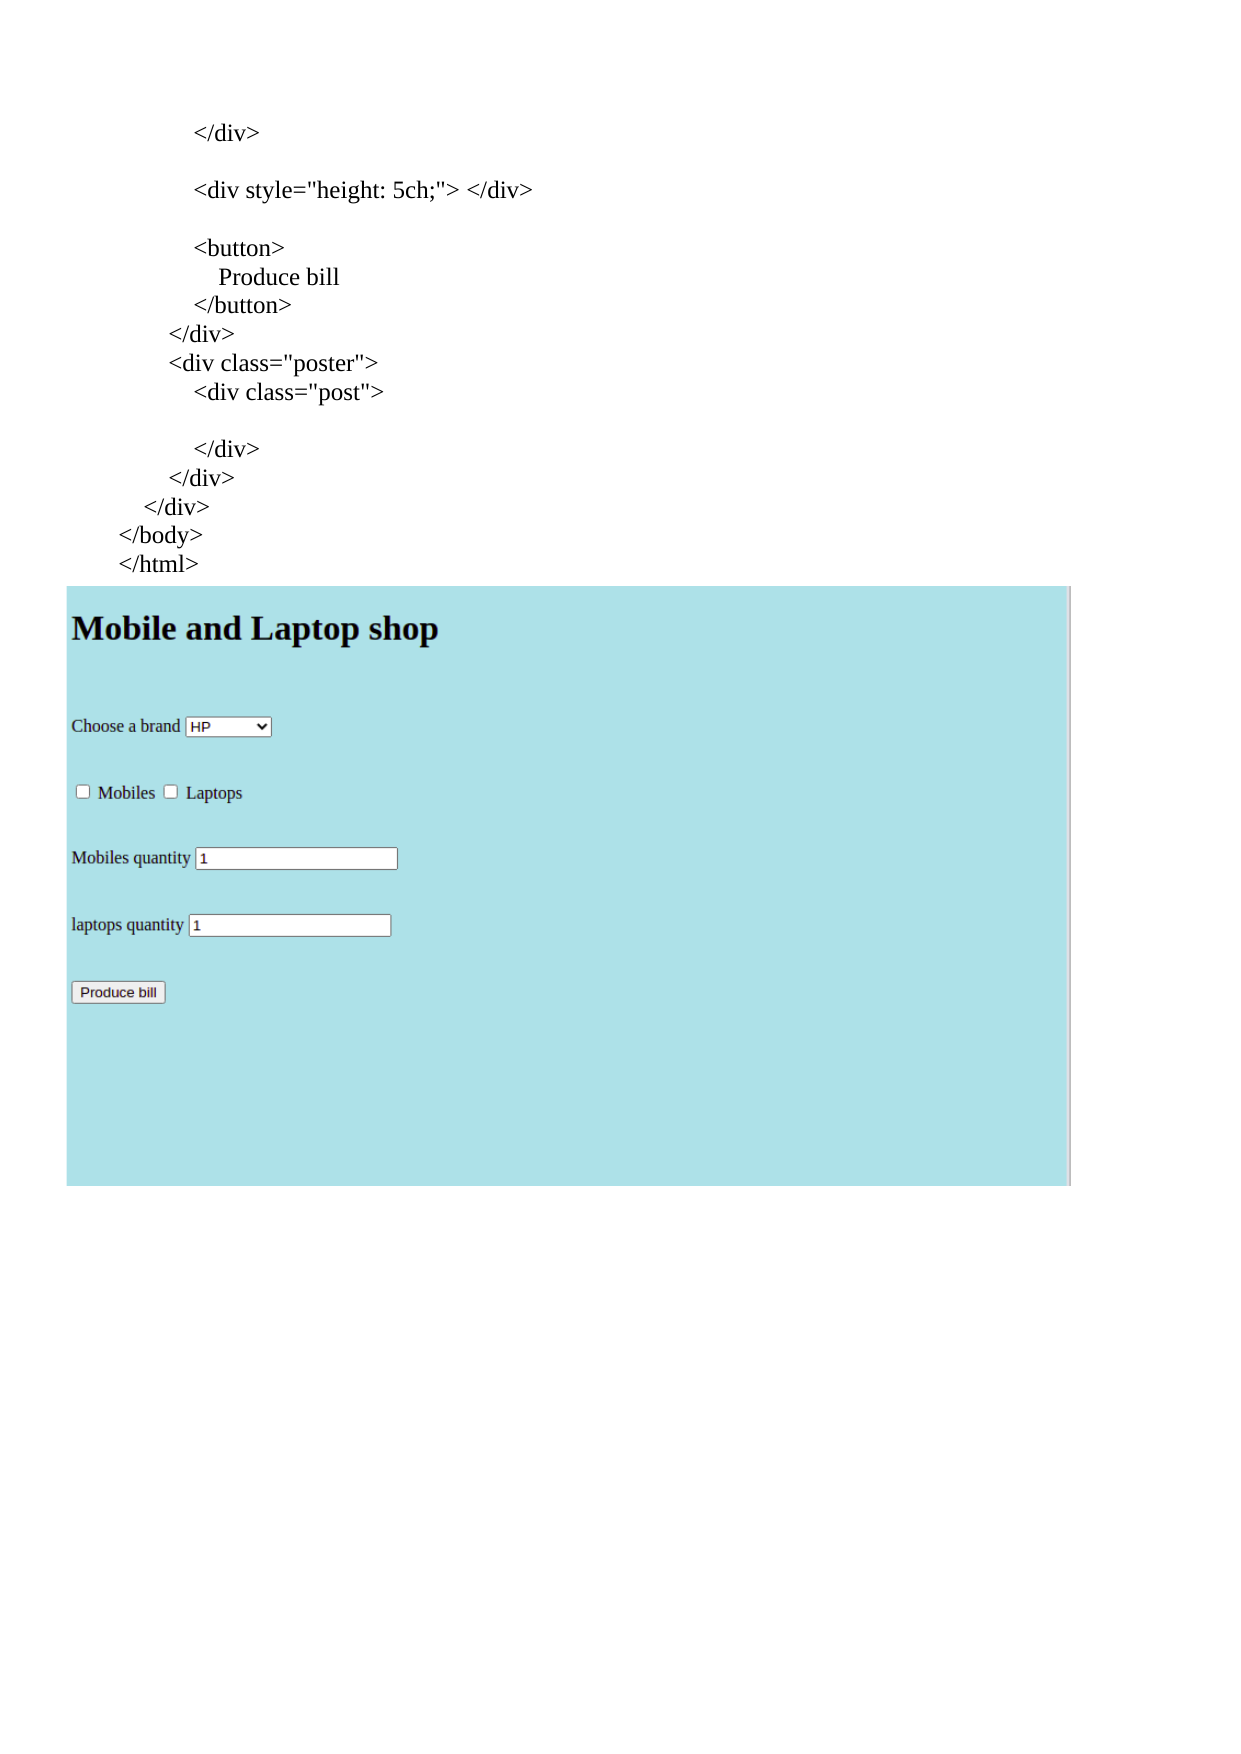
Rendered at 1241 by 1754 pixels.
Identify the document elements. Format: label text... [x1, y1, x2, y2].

text </div> [118, 434, 1122, 463]
picture [66, 586, 1071, 1186]
text </html> [118, 549, 1122, 578]
text </div> [118, 319, 1122, 348]
text <button> [118, 233, 1122, 262]
text </div> [118, 118, 1122, 147]
text </div> [118, 463, 1122, 492]
text Produce bill [118, 262, 1122, 291]
text <div class="poster"> [118, 348, 1122, 377]
text </body> [118, 521, 1122, 549]
text </div> [118, 492, 1122, 521]
text <div class="post"> [118, 377, 1122, 406]
text </button> [118, 291, 1122, 319]
text <div style="height: 5ch;"> </div> [118, 176, 1122, 204]
